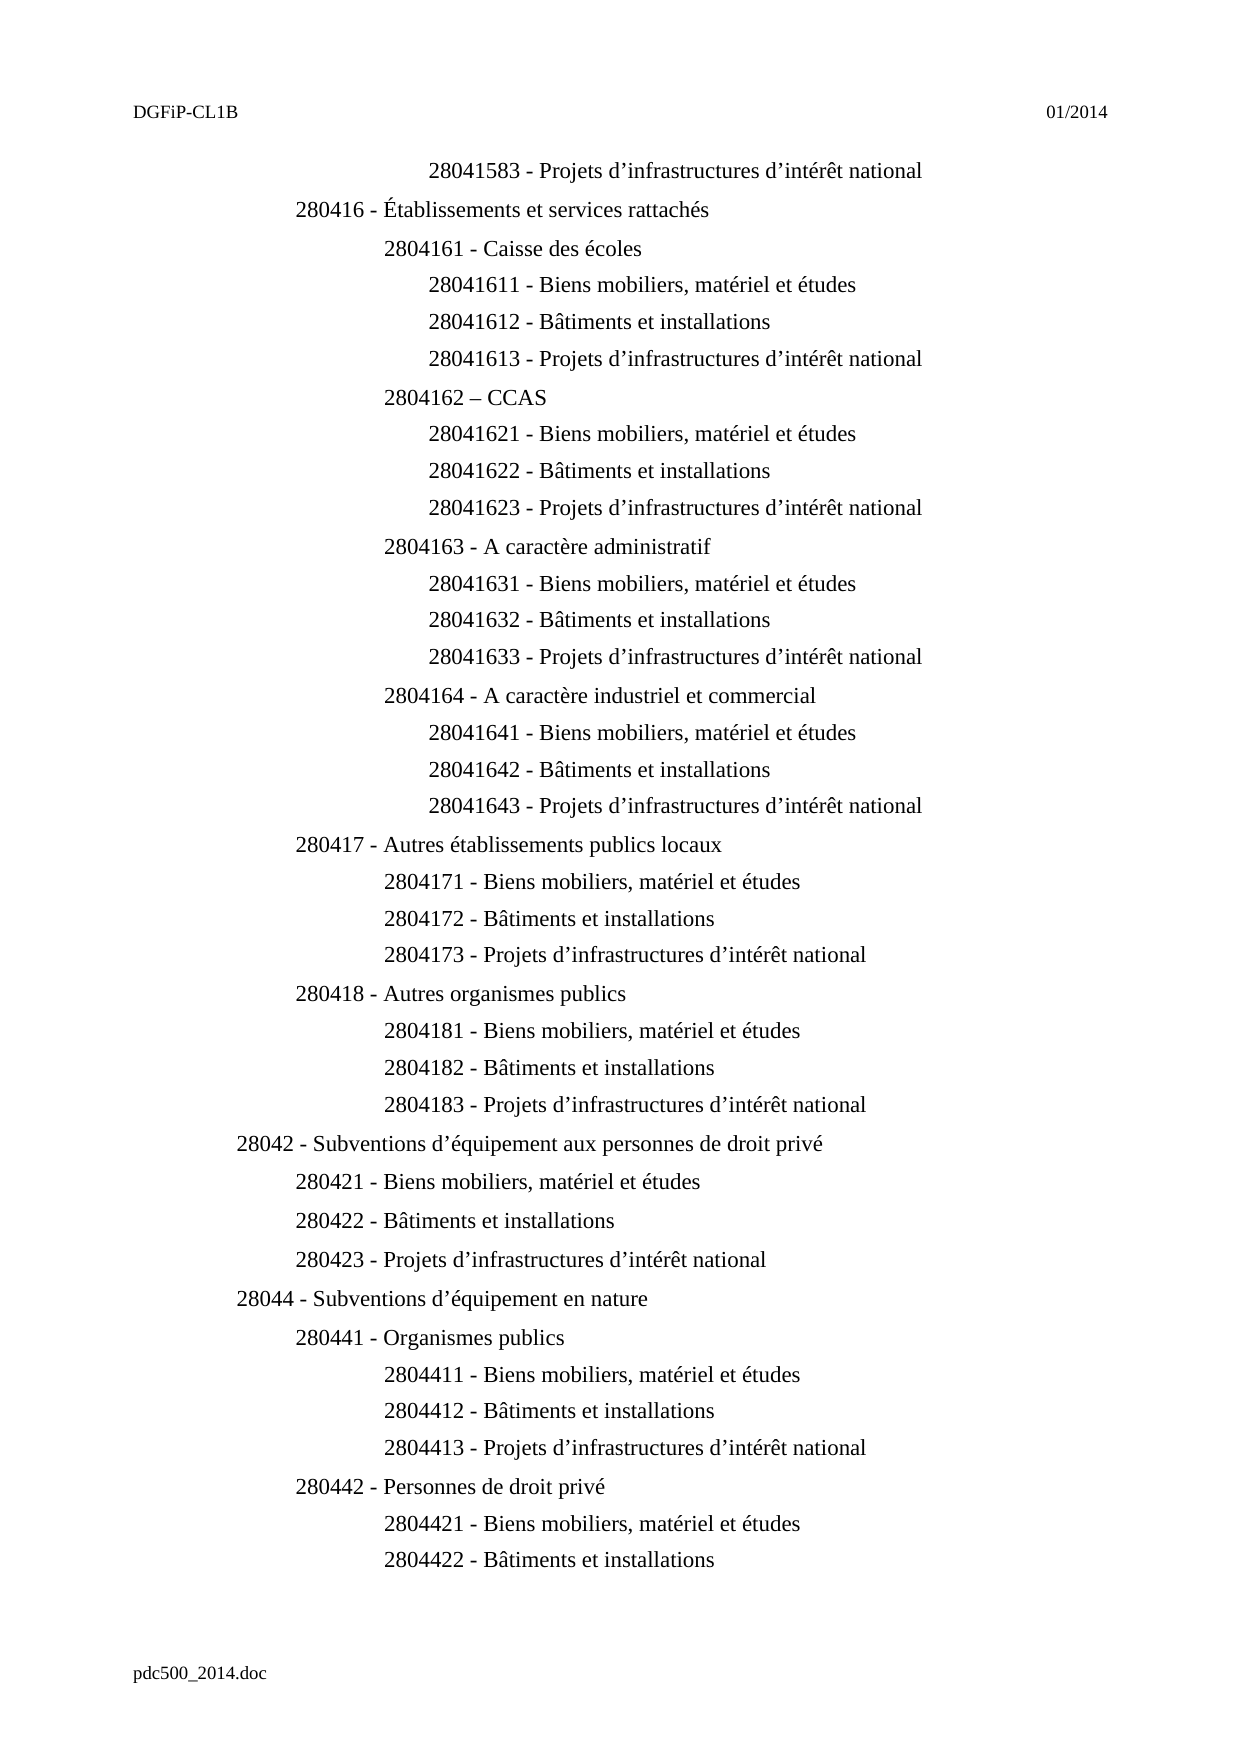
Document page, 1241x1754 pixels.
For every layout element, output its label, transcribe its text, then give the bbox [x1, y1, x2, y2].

text 2804181 - Biens mobiliers, matériel et études [384, 1017, 1107, 1043]
text 28041611 - Biens mobiliers, matériel et études [428, 271, 1107, 298]
text 2804182 - Bâtiments et installations [384, 1054, 1107, 1080]
text 2804422 - Bâtiments et installations [384, 1547, 1107, 1573]
text 280422 - Bâtiments et installations [295, 1207, 1107, 1234]
text 280423 - Projets d’infrastructures d’intérêt national [295, 1246, 1107, 1272]
text 2804164 - A caractère industriel et commercial [384, 682, 1107, 708]
text 28041631 - Biens mobiliers, matériel et études [428, 570, 1107, 596]
text 280416 - Établissements et services rattachés [295, 196, 1107, 222]
text 28041623 - Projets d’infrastructures d’intérêt national [428, 494, 1107, 520]
text 2804171 - Biens mobiliers, matériel et études [384, 868, 1107, 894]
text 2804161 - Caisse des écoles [384, 234, 1107, 261]
text 2804421 - Biens mobiliers, matériel et études [384, 1510, 1107, 1536]
text 2804412 - Bâtiments et installations [384, 1397, 1107, 1424]
text 2804163 - A caractère administratif [384, 533, 1107, 559]
text 28041641 - Biens mobiliers, matériel et études [428, 719, 1107, 745]
text 28044 - Subventions d’équipement en nature [236, 1285, 1107, 1311]
text 28041613 - Projets d’infrastructures d’intérêt national [428, 345, 1107, 371]
text 2804411 - Biens mobiliers, matériel et études [384, 1361, 1107, 1387]
text 280442 - Personnes de droit privé [295, 1473, 1107, 1499]
text 2804413 - Projets d’infrastructures d’intérêt national [384, 1434, 1107, 1461]
text 28041622 - Bâtiments et installations [428, 457, 1107, 484]
text 280421 - Biens mobiliers, matériel et études [295, 1168, 1107, 1195]
text 280417 - Autres établissements publics locaux [295, 831, 1107, 858]
text 28042 - Subventions d’équipement aux personnes de droit privé [236, 1129, 1107, 1156]
text 280418 - Autres organismes publics [295, 980, 1107, 1007]
text 28041633 - Projets d’infrastructures d’intérêt national [428, 643, 1107, 669]
text 28041583 - Projets d’infrastructures d’intérêt national [428, 157, 1107, 183]
text 28041643 - Projets d’infrastructures d’intérêt national [428, 792, 1107, 819]
text 28041632 - Bâtiments et installations [428, 606, 1107, 633]
text 2804183 - Projets d’infrastructures d’intérêt national [384, 1091, 1107, 1117]
text 28041621 - Biens mobiliers, matériel et études [428, 421, 1107, 447]
text 2804162 – CCAS [384, 384, 1107, 410]
text 2804172 - Bâtiments et installations [384, 905, 1107, 931]
text 28041612 - Bâtiments et installations [428, 308, 1107, 334]
text 28041642 - Bâtiments et installations [428, 756, 1107, 782]
text 280441 - Organismes publics [295, 1324, 1107, 1350]
text 2804173 - Projets d’infrastructures d’intérêt national [384, 942, 1107, 968]
